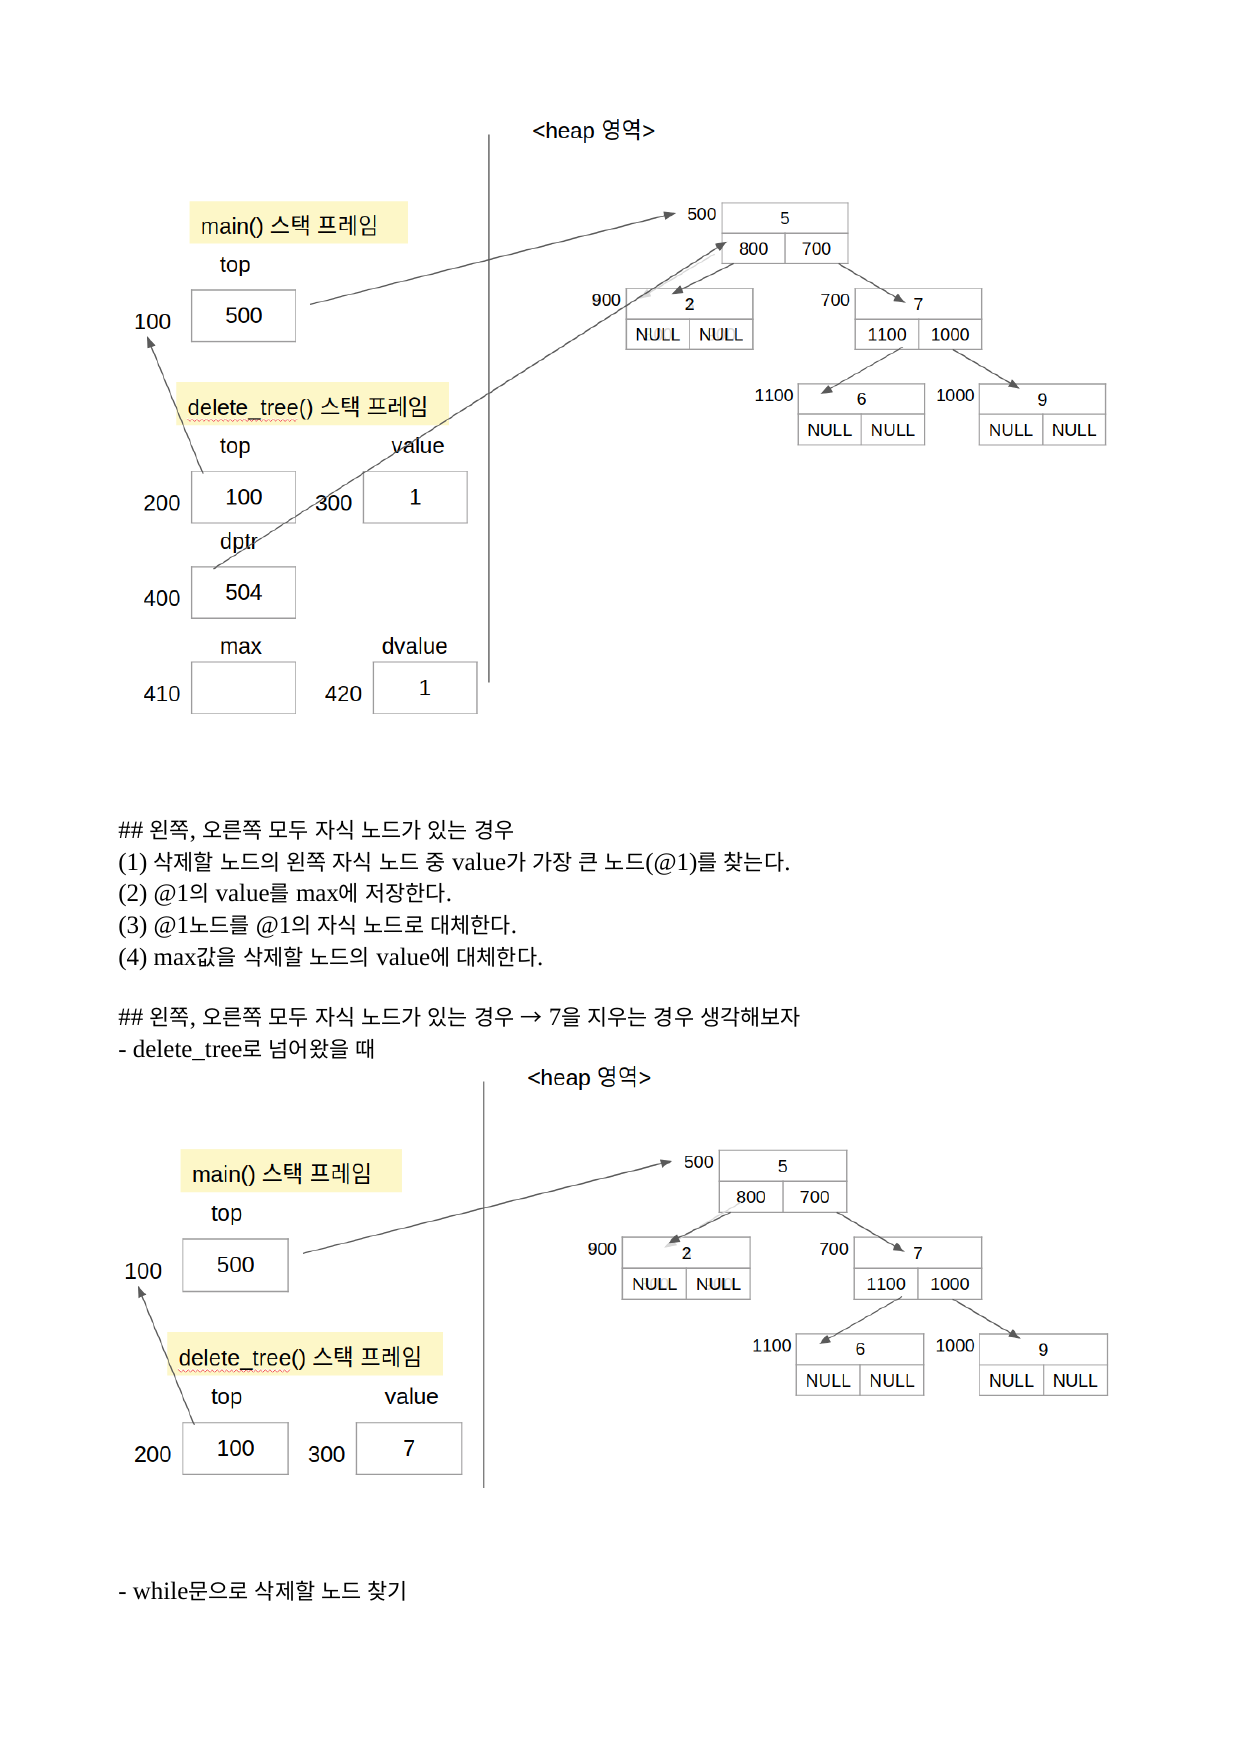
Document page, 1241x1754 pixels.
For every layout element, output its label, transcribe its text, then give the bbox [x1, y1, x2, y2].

picture [118, 1063, 1123, 1488]
text (1) 삭제할 노드의 왼쪽 자식 노드 중 value가 가장 큰 노드(@1)를 찾는다. [118, 844, 1122, 876]
text (4) max값을 삭제할 노드의 value에 대체한다. [118, 939, 1122, 971]
text (2) @1의 value를 max에 저장한다. [118, 876, 1122, 908]
text (3) @1노드를 @1의 자식 노드로 대체한다. [118, 908, 1122, 939]
text ## 왼쪽, 오른쪽 모두 자식 노드가 있는 경우 [118, 813, 1122, 844]
text - delete_tree로 넘어왔을 때 [118, 1032, 1122, 1063]
picture [118, 118, 1123, 727]
text - while문으로 삭제할 노드 찾기 [118, 1574, 1122, 1606]
text ## 왼쪽, 오른쪽 모두 자식 노드가 있는 경우 → 7을 지우는 경우 생각해보자 [118, 1000, 1122, 1032]
